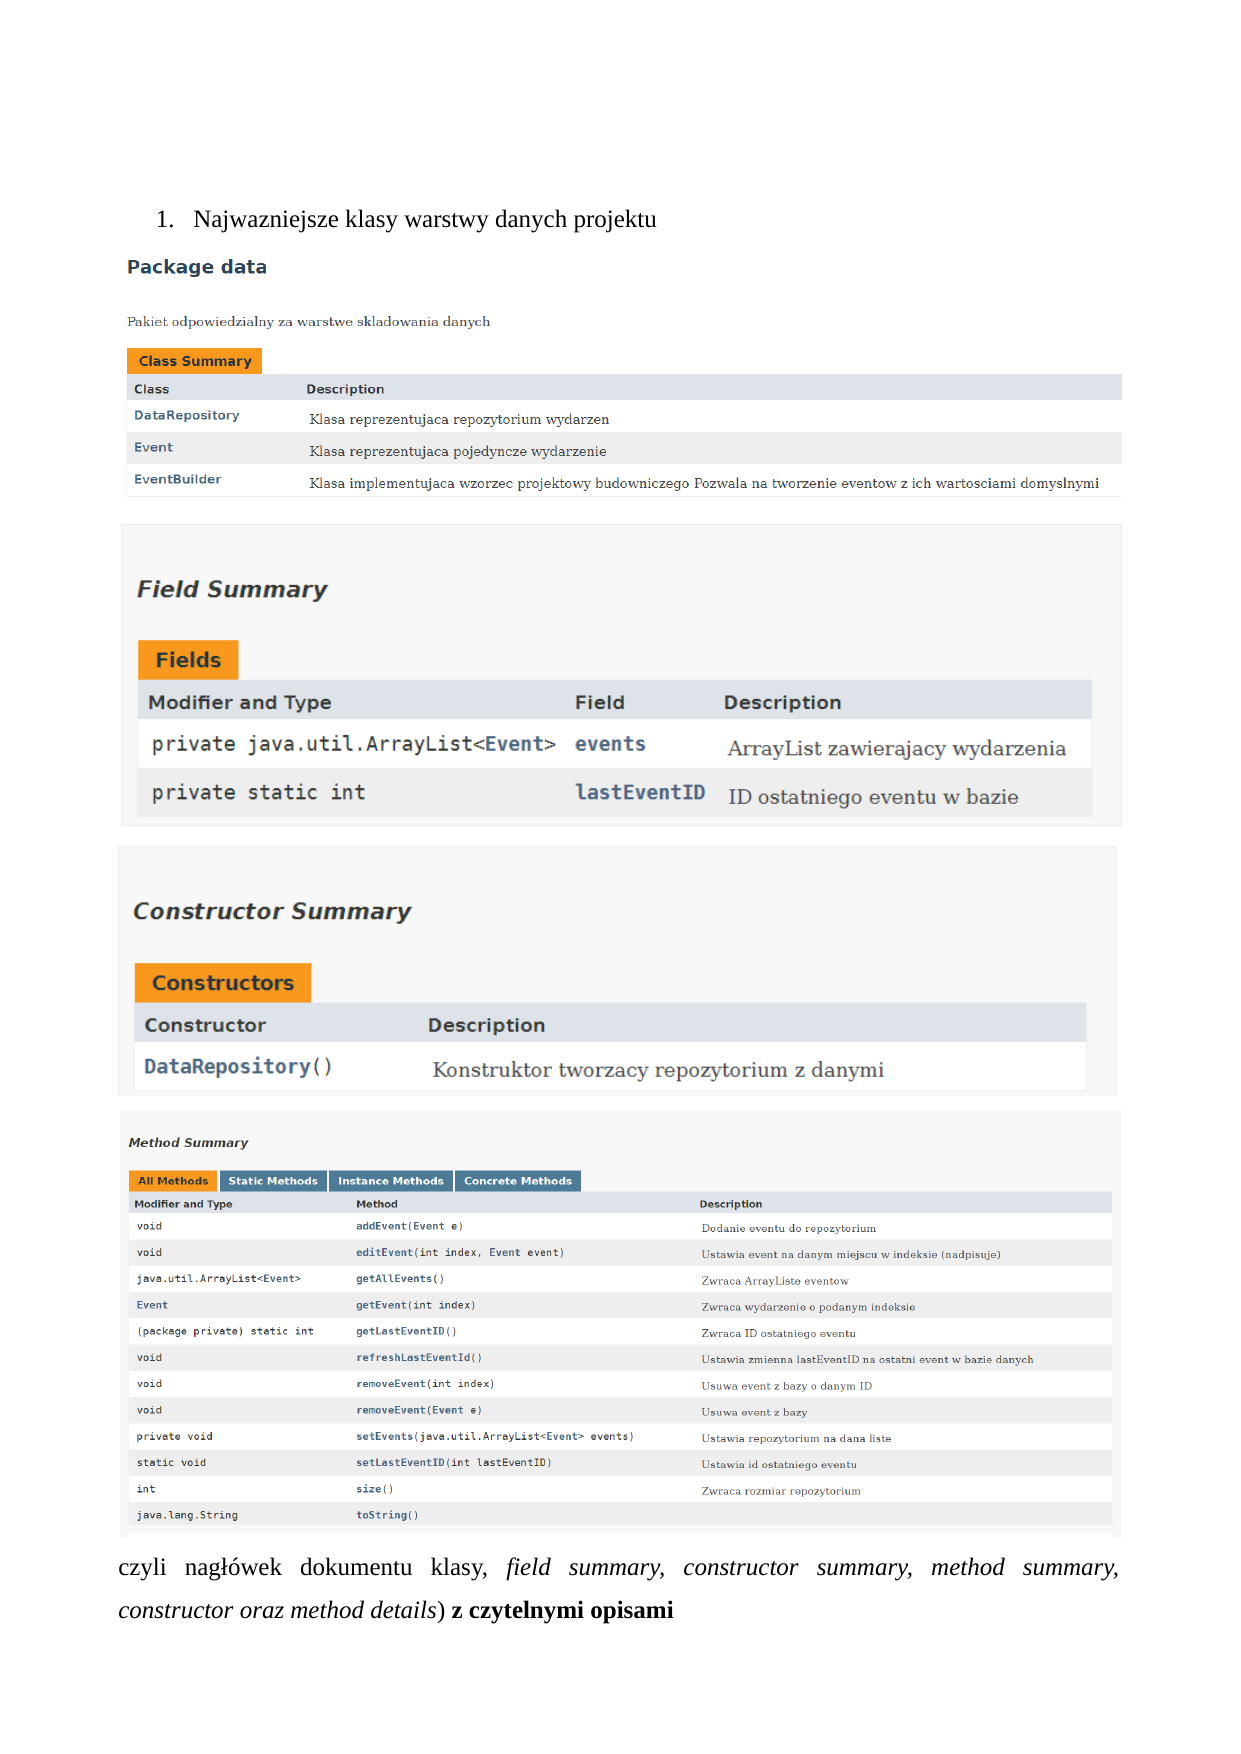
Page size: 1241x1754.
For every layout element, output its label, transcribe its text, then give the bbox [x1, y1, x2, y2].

list Najwazniejsze klasy warstwy danych projektu [156, 204, 1122, 233]
text czyli nagłówek dokumentu klasy, field summary, constructor summary, method summary, constructor oraz method details) z czytelnymi opisami [118, 1552, 1122, 1624]
